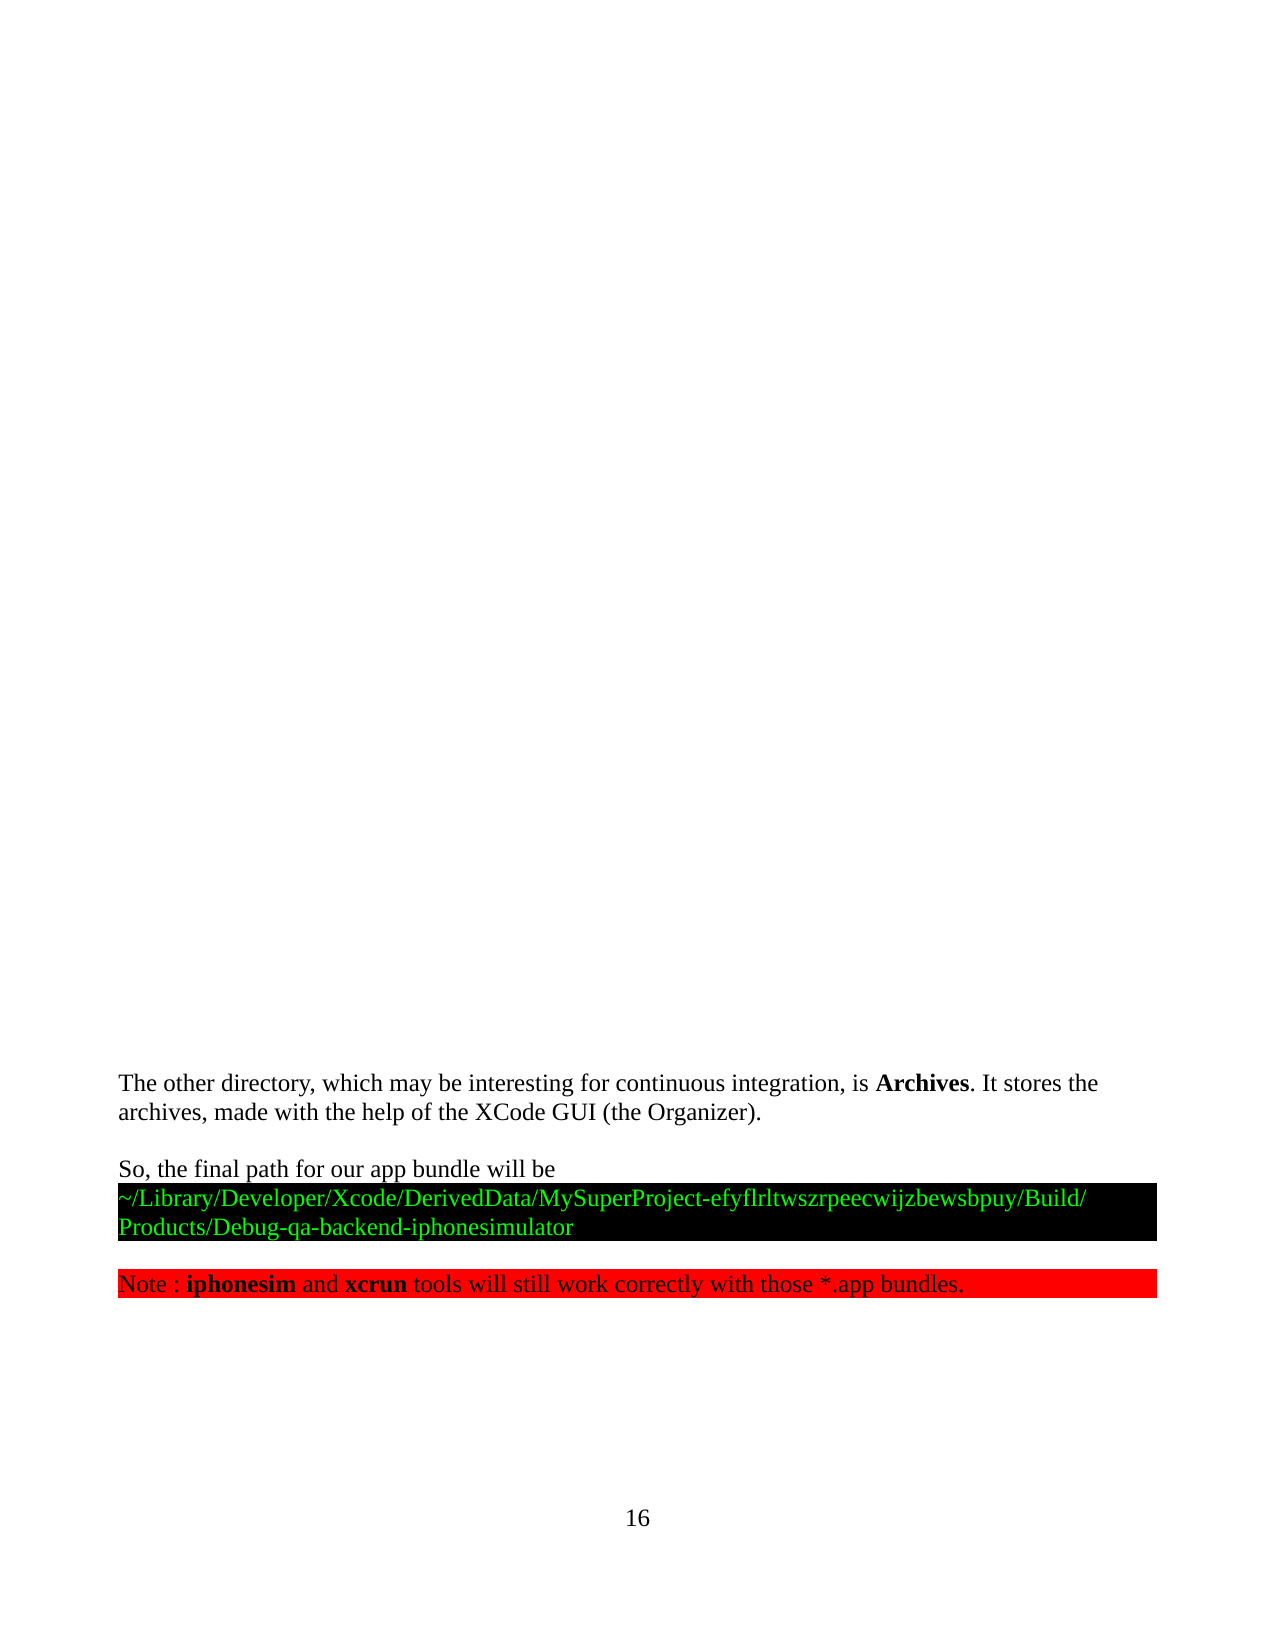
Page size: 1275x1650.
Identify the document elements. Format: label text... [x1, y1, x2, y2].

text Note : iphonesim and xcrun tools will still work correctly with those *.app bundles. [118, 1269, 1157, 1298]
text ~/Library/Developer/Xcode/DerivedData/MySuperProject-efyflrltwszrpeecwijzbewsbpuy/Build/Products/Debug-qa-backend-iphonesimulator [118, 1183, 1157, 1241]
text So, the final path for our app bundle will be [118, 1154, 1157, 1183]
text The other directory, which may be interesting for continuous integration, is Archives. It stores the archives, made with the help of the XCode GUI (the Organizer). [118, 1068, 1157, 1126]
